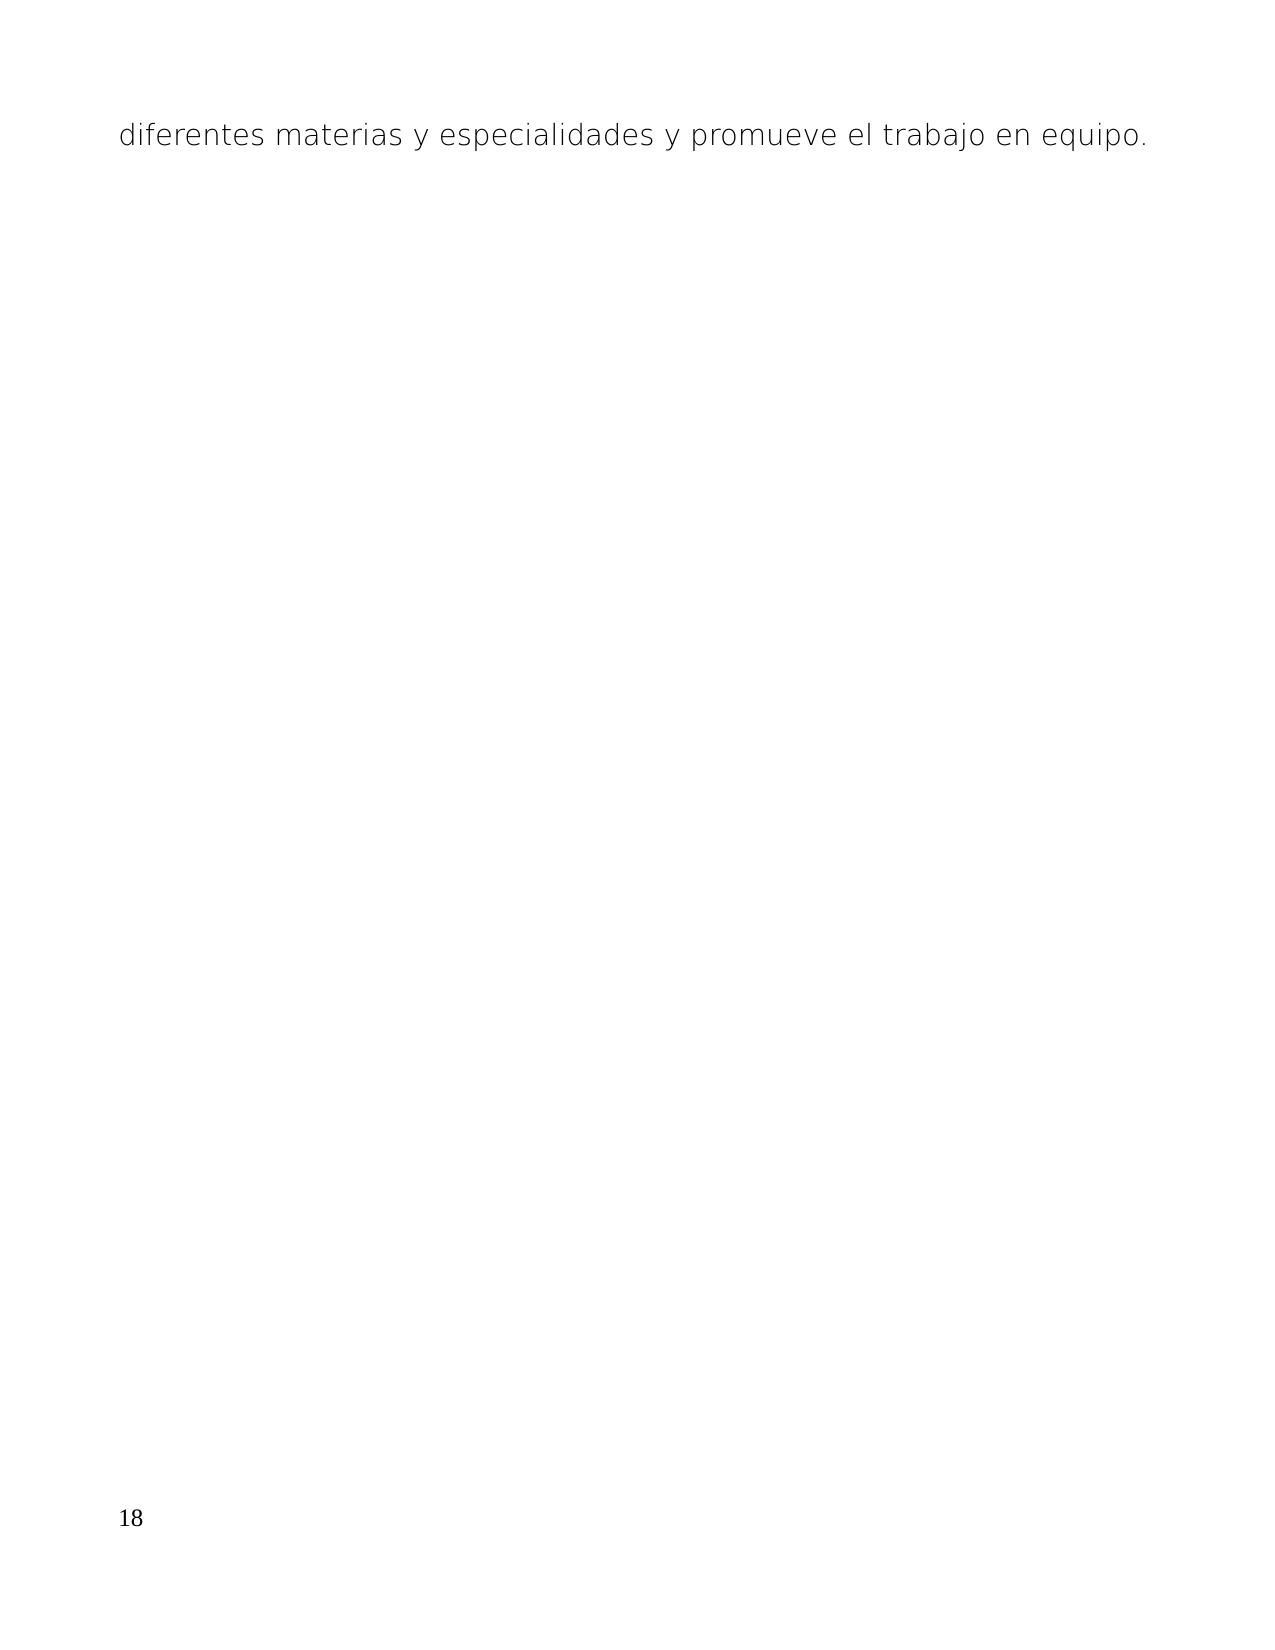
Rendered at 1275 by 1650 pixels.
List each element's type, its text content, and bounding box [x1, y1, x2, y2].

text diferentes materias y especialidades y promueve el trabajo en equipo. [118, 118, 1157, 152]
